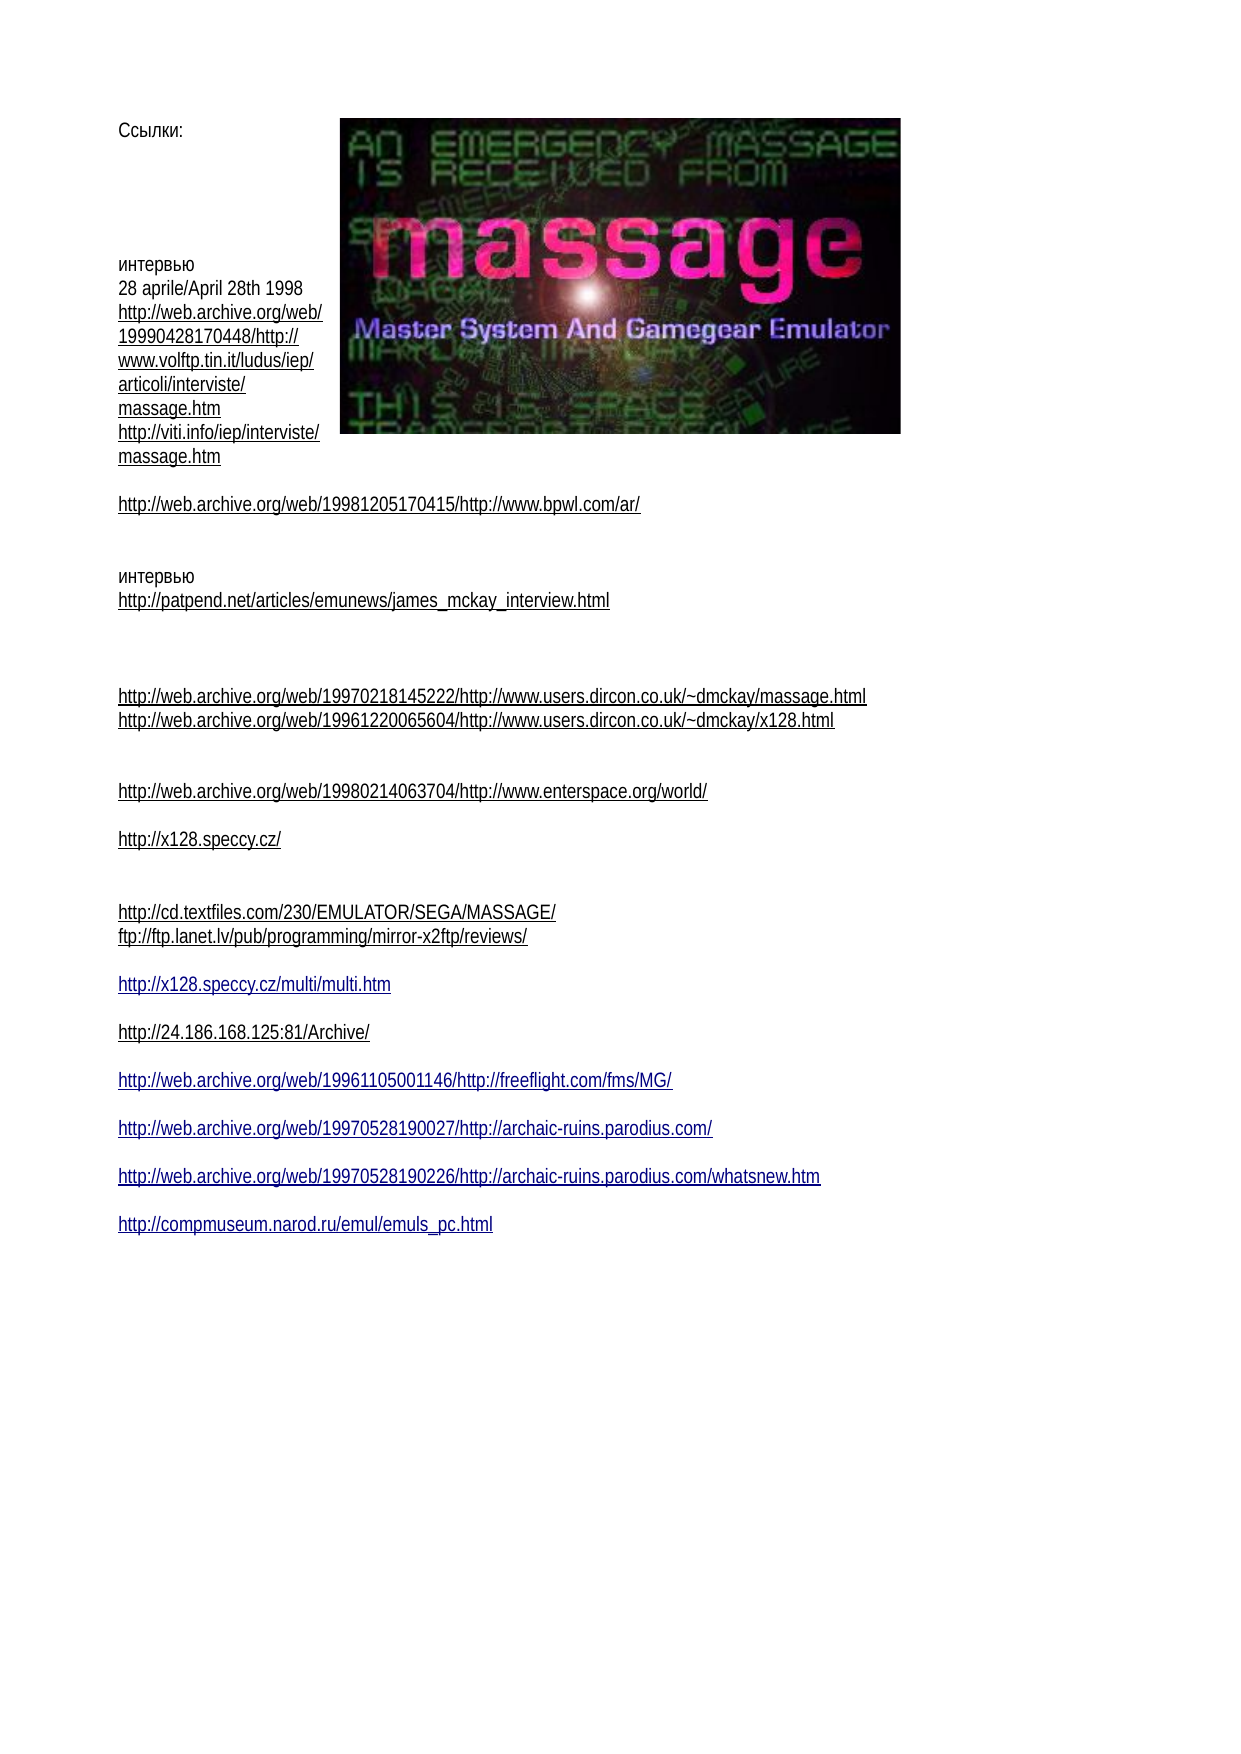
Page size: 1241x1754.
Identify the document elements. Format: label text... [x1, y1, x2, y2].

text интервью [118, 564, 1122, 588]
text http://web.archive.org/web/19961220065604/http://www.users.dircon.co.uk/~dmckay/x128.html [118, 708, 1122, 732]
text [901, 300, 1122, 420]
text http://cd.textfiles.com/230/EMULATOR/SEGA/MASSAGE/ [118, 900, 1122, 924]
text http://web.archive.org/web/19970528190226/http://archaic-ruins.parodius.com/whatsnew.htm [118, 1163, 1122, 1187]
text http://patpend.net/articles/emunews/james_mckay_interview.html [118, 588, 1122, 612]
text 28 aprile/April 28th 1998 [118, 276, 339, 300]
text Ссылки: [118, 118, 339, 142]
text http://web.archive.org/web/19981205170415/http://www.bpwl.com/ar/ [118, 492, 1122, 516]
text http://x128.speccy.cz/ [118, 827, 1122, 851]
text http://web.archive.org/web/19990428170448/http://www.volftp.tin.it/ludus/iep/articoli/interviste/massage.htm [118, 300, 339, 420]
text http://x128.speccy.cz/multi/multi.htm [118, 972, 1122, 996]
text ftp://ftp.lanet.lv/pub/programming/mirror-x2ftp/reviews/ [118, 924, 1122, 948]
text http://24.186.168.125:81/Archive/ [118, 1020, 1122, 1044]
text http://web.archive.org/web/19980214063704/http://www.enterspace.org/world/ [118, 779, 1122, 803]
text http://web.archive.org/web/19961105001146/http://freeflight.com/fms/MG/ [118, 1068, 1122, 1092]
text http://viti.info/iep/interviste/massage.htm [118, 420, 1122, 468]
text http://web.archive.org/web/19970218145222/http://www.users.dircon.co.uk/~dmckay/massage.html [118, 684, 1122, 708]
text http://compmuseum.narod.ru/emul/emuls_pc.html [118, 1211, 1122, 1235]
picture [339, 118, 901, 434]
text http://web.archive.org/web/19970528190027/http://archaic-ruins.parodius.com/ [118, 1116, 1122, 1139]
text [901, 276, 1122, 300]
text [901, 118, 1122, 142]
text интервью [118, 252, 339, 276]
text [901, 252, 1122, 276]
